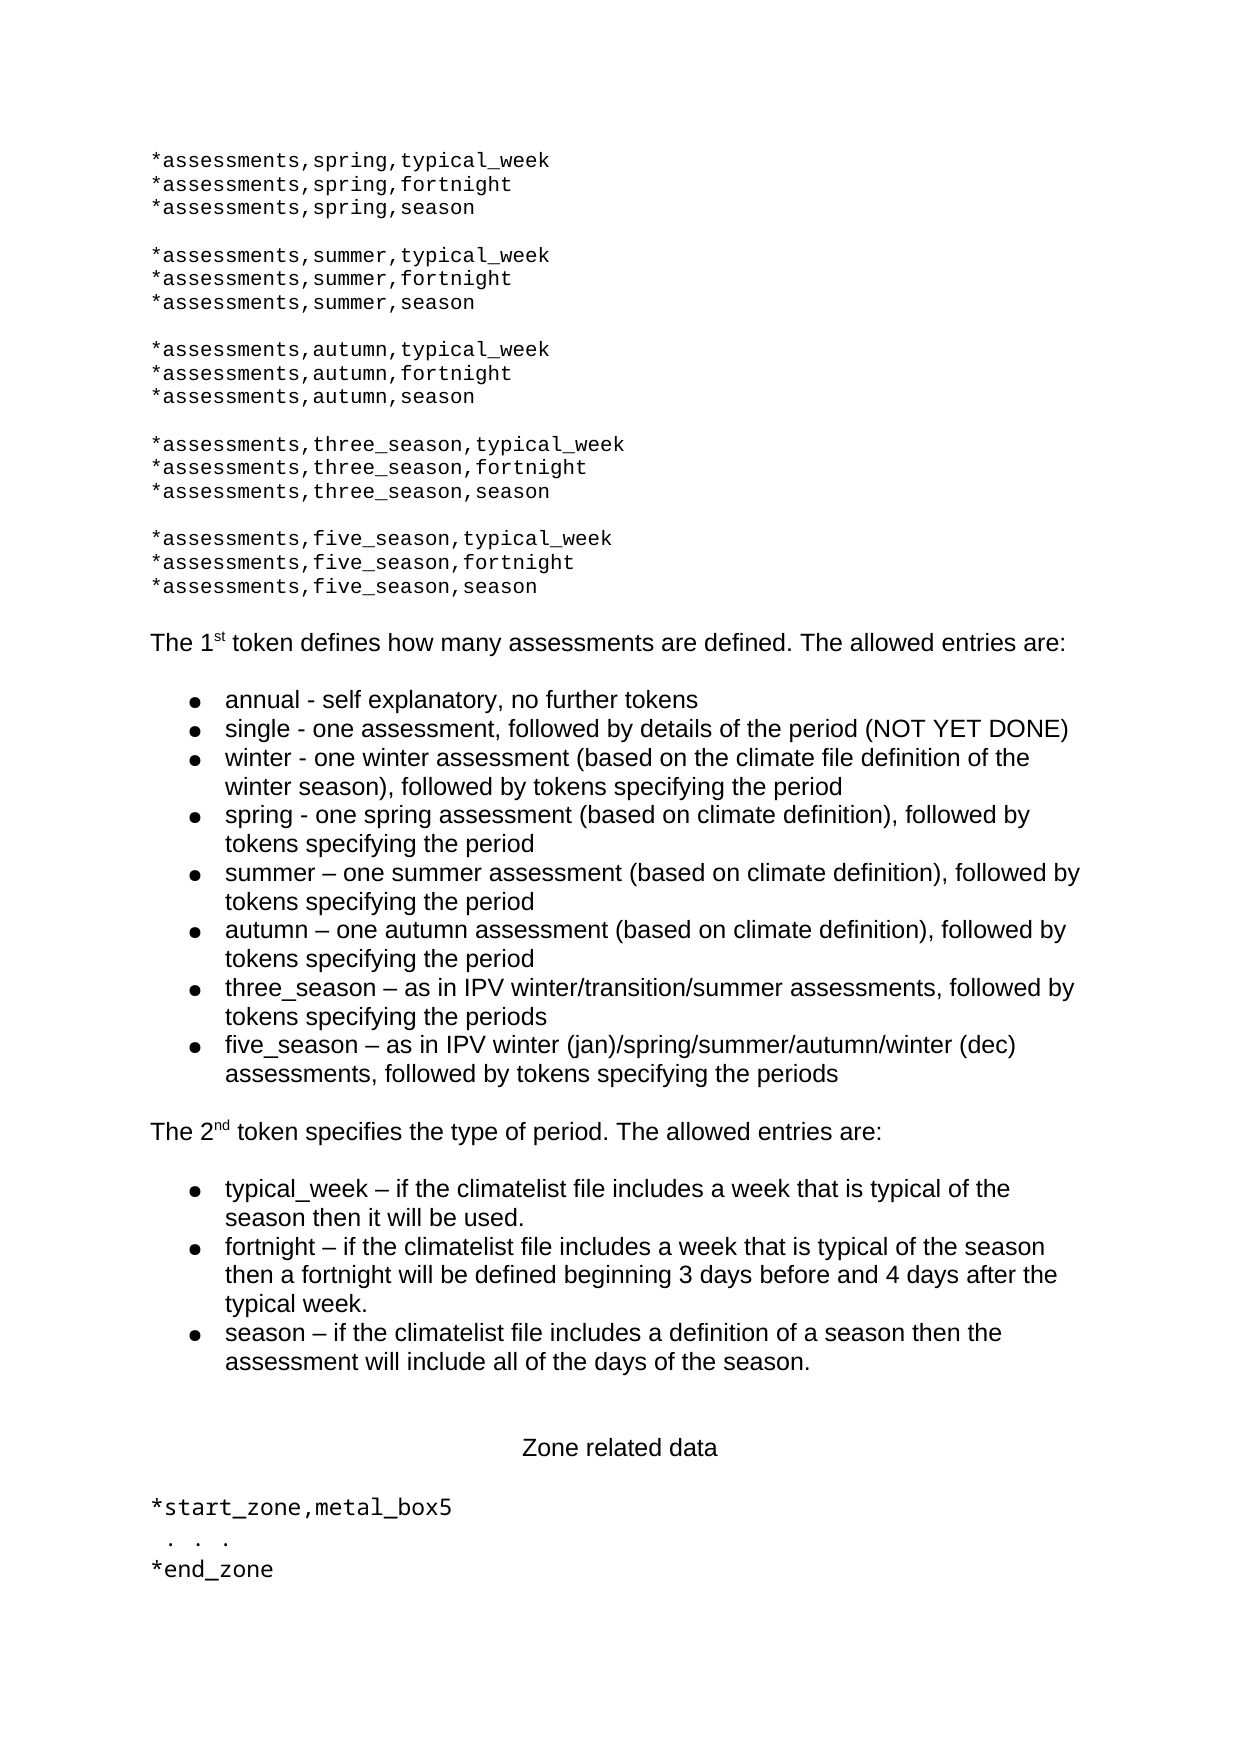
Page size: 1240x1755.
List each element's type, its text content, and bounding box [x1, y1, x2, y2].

list winter - one winter assessment (based on the climate file definition of the winter season), followed by tokens specifying the period [187, 743, 1089, 801]
text *assessments,five_season,season [150, 576, 1089, 599]
list annual - self explanatory, no further tokens [187, 686, 1089, 714]
list single - one assessment, followed by details of the period (NOT YET DONE) [187, 714, 1089, 743]
text *assessments,autumn,season [150, 386, 1089, 410]
text *assessments,autumn,fortnight [150, 363, 1089, 386]
text *assessments,summer,season [150, 292, 1089, 316]
text *assessments,summer,fortnight [150, 268, 1089, 292]
text *assessments,autumn,typical_week [150, 339, 1089, 363]
list typical_week – if the climatelist file includes a week that is typical of the season then it will be used. [187, 1174, 1089, 1232]
text *assessments,summer,typical_week [150, 244, 1089, 268]
text The 1st token defines how many assessments are defined. The allowed entries are: [150, 628, 1089, 657]
list spring - one spring assessment (based on climate definition), followed by tokens specifying the period [187, 801, 1089, 858]
text . . . [150, 1522, 1089, 1553]
list season – if the climatelist file includes a definition of a season then the assessment will include all of the days of the season. [187, 1318, 1089, 1376]
list fortnight – if the climatelist file includes a week that is typical of the season then a fortnight will be defined beginning 3 days before and 4 days after the typical week. [187, 1232, 1089, 1318]
text *assessments,five_season,fortnight [150, 552, 1089, 576]
text *assessments,spring,season [150, 197, 1089, 221]
text *assessments,spring,typical_week [150, 150, 1089, 174]
list summer – one summer assessment (based on climate definition), followed by tokens specifying the period [187, 858, 1089, 916]
text *assessments,three_season,fortnight [150, 457, 1089, 481]
text *end_zone [150, 1553, 1089, 1584]
list The 2nd token specifies the type of period. The allowed entries are: [112, 1117, 1089, 1146]
list autumn – one autumn assessment (based on climate definition), followed by tokens specifying the period [187, 916, 1089, 973]
text *assessments,three_season,season [150, 481, 1089, 505]
text *assessments,three_season,typical_week [150, 434, 1089, 457]
list three_season – as in IPV winter/transition/summer assessments, followed by tokens specifying the periods [187, 973, 1089, 1031]
text *start_zone,metal_box5 [150, 1491, 1089, 1522]
text *assessments,five_season,typical_week [150, 528, 1089, 552]
text *assessments,spring,fortnight [150, 174, 1089, 197]
list five_season – as in IPV winter (jan)/spring/summer/autumn/winter (dec) assessments, followed by tokens specifying the periods [187, 1031, 1089, 1088]
text Zone related data [150, 1433, 1089, 1462]
